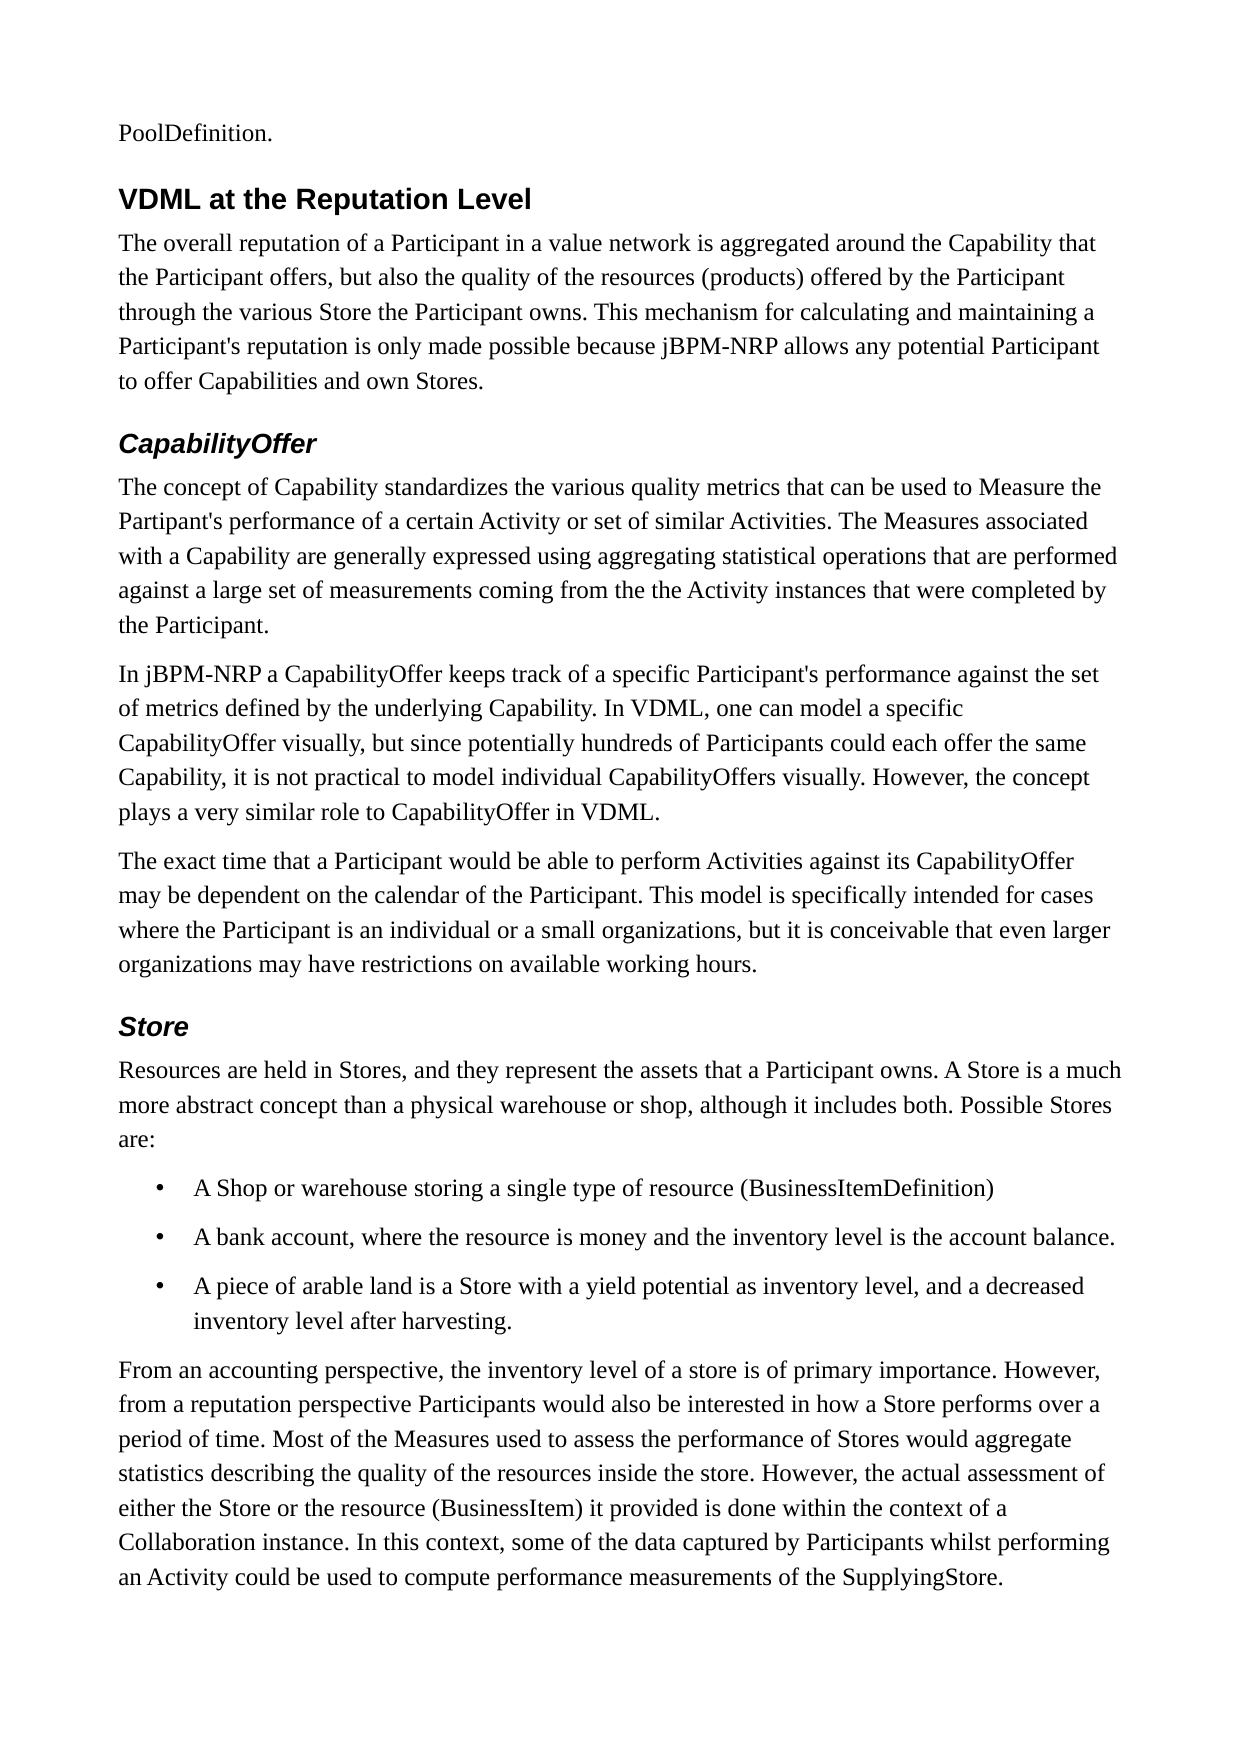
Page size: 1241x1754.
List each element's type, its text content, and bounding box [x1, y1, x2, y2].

text From an accounting perspective, the inventory level of a store is of primary importance. However, from a reputation perspective Participants would also be interested in how a Store performs over a period of time. Most of the Measures used to assess the performance of Stores would aggregate statistics describing the quality of the resources inside the store. However, the actual assessment of either the Store or the resource (BusinessItem) it provided is done within the context of a Collaboration instance. In this context, some of the data captured by Participants whilst performing an Activity could be used to compute performance measurements of the SupplyingStore. [118, 1355, 1122, 1591]
subtitle Store [118, 1011, 1122, 1043]
text PoolDefinition. [118, 118, 1122, 147]
text In jBPM-NRP a CapabilityOffer keeps track of a specific Participant's performance against the set of metrics defined by the underlying Capability. In VDML, one can model a specific CapabilityOffer visually, but since potentially hundreds of Participants could each offer the same Capability, it is not practical to model individual CapabilityOffers visually. However, the concept plays a very similar role to CapabilityOffer in VDML. [118, 659, 1122, 826]
subtitle CapabilityOffer [118, 427, 1122, 459]
subtitle VDML at the Reputation Level [118, 182, 1122, 216]
list A bank account, where the resource is money and the inventory level is the account balance. [156, 1222, 1122, 1251]
text Resources are held in Stores, and they represent the assets that a Participant owns. A Store is a much more abstract concept than a physical warehouse or shop, although it includes both. Possible Stores are: [118, 1055, 1122, 1153]
list A piece of arable land is a Store with a yield potential as inventory level, and a decreased inventory level after harvesting. [156, 1271, 1122, 1334]
text The concept of Capability standardizes the various quality metrics that can be used to Measure the Partipant's performance of a certain Activity or set of similar Activities. The Measures associated with a Capability are generally expressed using aggregating statistical operations that are performed against a large set of measurements coming from the the Activity instances that were completed by the Participant. [118, 472, 1122, 638]
text The exact time that a Participant would be able to perform Activities against its CapabilityOffer may be dependent on the calendar of the Participant. This model is specifically intended for cases where the Participant is an individual or a small organizations, but it is conceivable that even larger organizations may have restrictions on available working hours. [118, 846, 1122, 978]
list A Shop or warehouse storing a single type of resource (BusinessItemDefinition) [156, 1173, 1122, 1202]
text The overall reputation of a Participant in a value network is aggregated around the Capability that the Participant offers, but also the quality of the resources (products) offered by the Participant through the various Store the Participant owns. This mechanism for calculating and maintaining a Participant's reputation is only made possible because jBPM-NRP allows any potential Participant to offer Capabilities and own Stores. [118, 228, 1122, 395]
